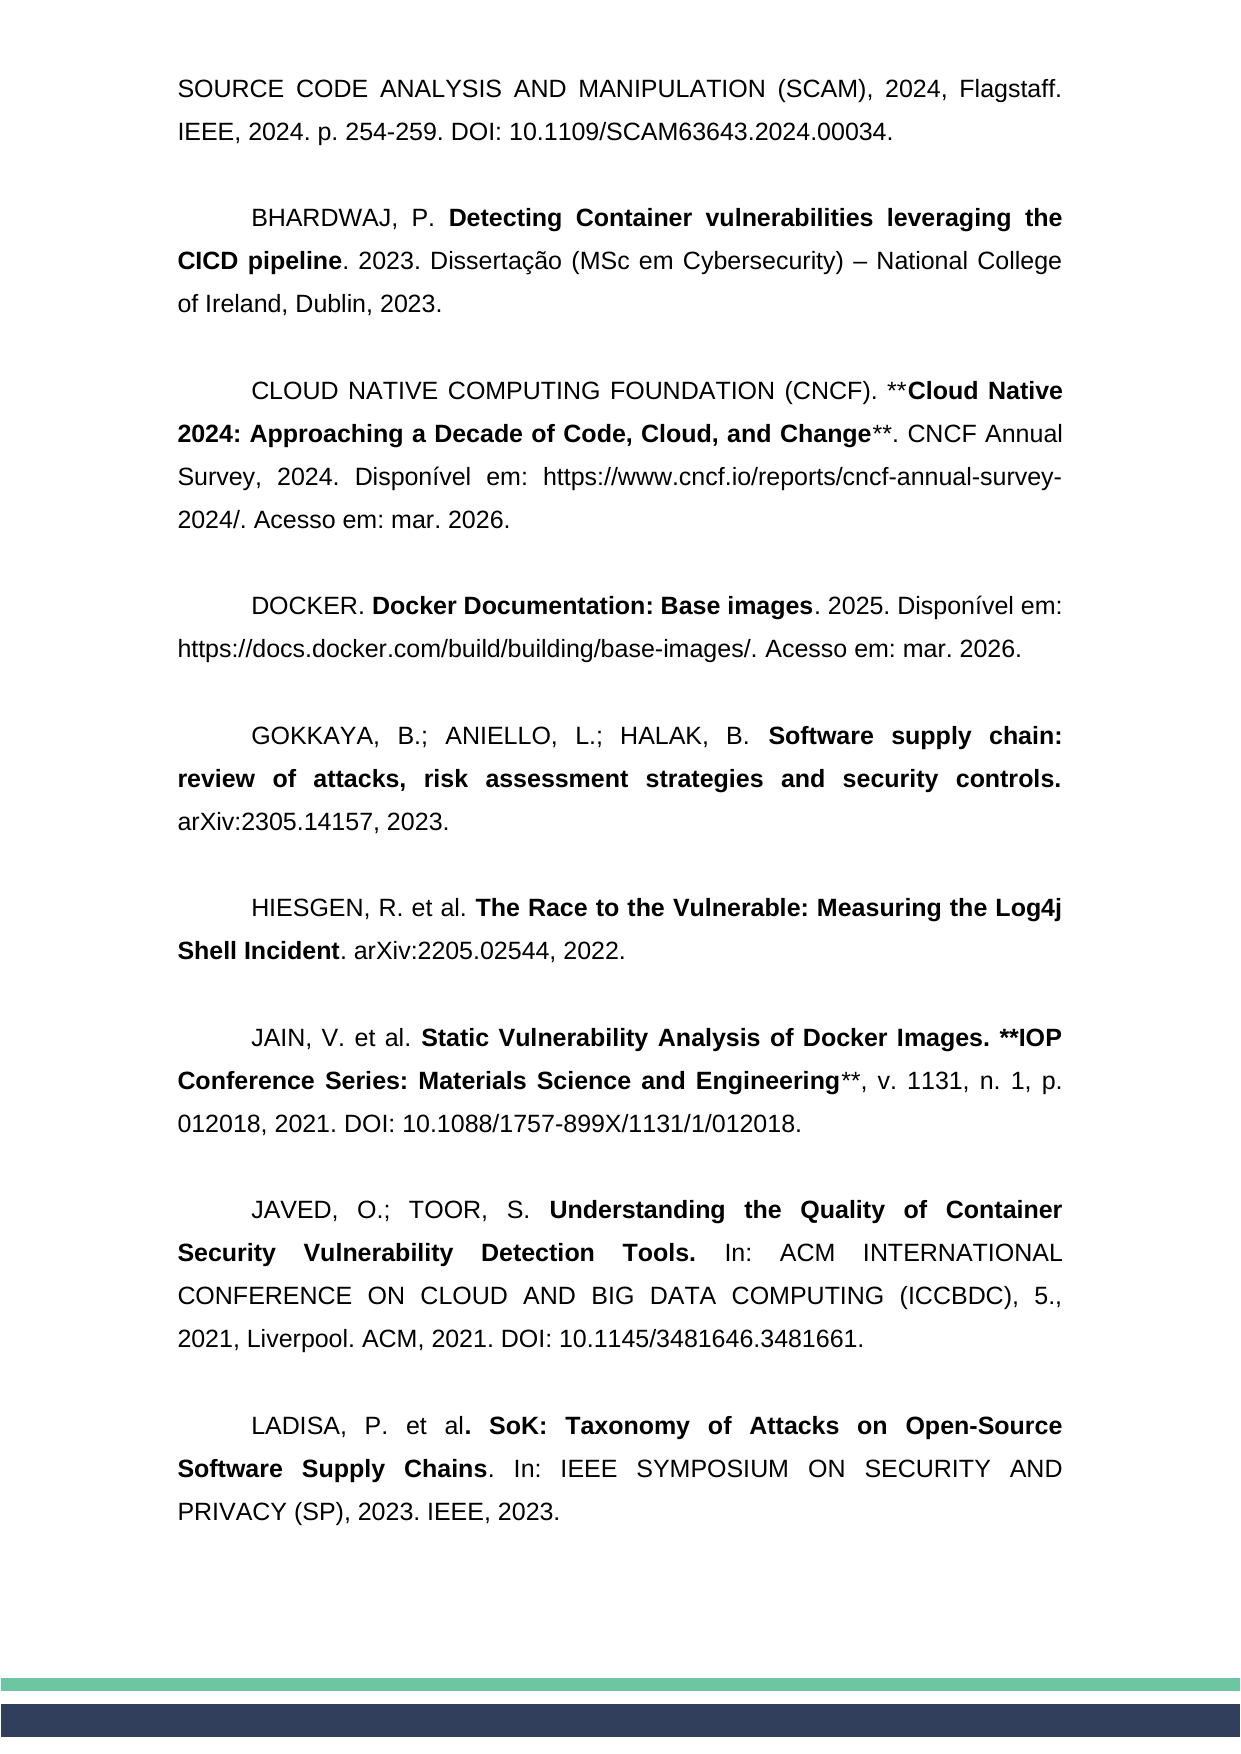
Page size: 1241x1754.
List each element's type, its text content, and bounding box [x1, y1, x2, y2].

text JAVED, O.; TOOR, S. Understanding the Quality of Container Security Vulnerability Detection Tools. In: ACM INTERNATIONAL CONFERENCE ON CLOUD AND BIG DATA COMPUTING (ICCBDC), 5., 2021, Liverpool. ACM, 2021. DOI: 10.1145/3481646.3481661. [177, 1195, 1063, 1353]
text LADISA, P. et al. SoK: Taxonomy of Attacks on Open-Source Software Supply Chains. In: IEEE SYMPOSIUM ON SECURITY AND PRIVACY (SP), 2023. IEEE, 2023. [177, 1411, 1063, 1526]
text GOKKAYA, B.; ANIELLO, L.; HALAK, B. Software supply chain: review of attacks, risk assessment strategies and security controls. arXiv:2305.14157, 2023. [177, 721, 1063, 836]
text SOURCE CODE ANALYSIS AND MANIPULATION (SCAM), 2024, Flagstaff. IEEE, 2024. p. 254-259. DOI: 10.1109/SCAM63643.2024.00034. [177, 74, 1063, 146]
text DOCKER. Docker Documentation: Base images. 2025. Disponível em: https://docs.docker.com/build/building/base-images/. Acesso em: mar. 2026. [177, 591, 1063, 663]
text BHARDWAJ, P. Detecting Container vulnerabilities leveraging the CICD pipeline. 2023. Dissertação (MSc em Cybersecurity) – National College of Ireland, Dublin, 2023. [177, 203, 1063, 318]
text JAIN, V. et al. Static Vulnerability Analysis of Docker Images. **IOP Conference Series: Materials Science and Engineering**, v. 1131, n. 1, p. 012018, 2021. DOI: 10.1088/1757-899X/1131/1/012018. [177, 1023, 1063, 1138]
text HIESGEN, R. et al. The Race to the Vulnerable: Measuring the Log4j Shell Incident. arXiv:2205.02544, 2022. [177, 893, 1063, 965]
text CLOUD NATIVE COMPUTING FOUNDATION (CNCF). **Cloud Native 2024: Approaching a Decade of Code, Cloud, and Change**. CNCF Annual Survey, 2024. Disponível em: https://www.cncf.io/reports/cncf-annual-survey-2024/. Acesso em: mar. 2026. [177, 376, 1063, 534]
